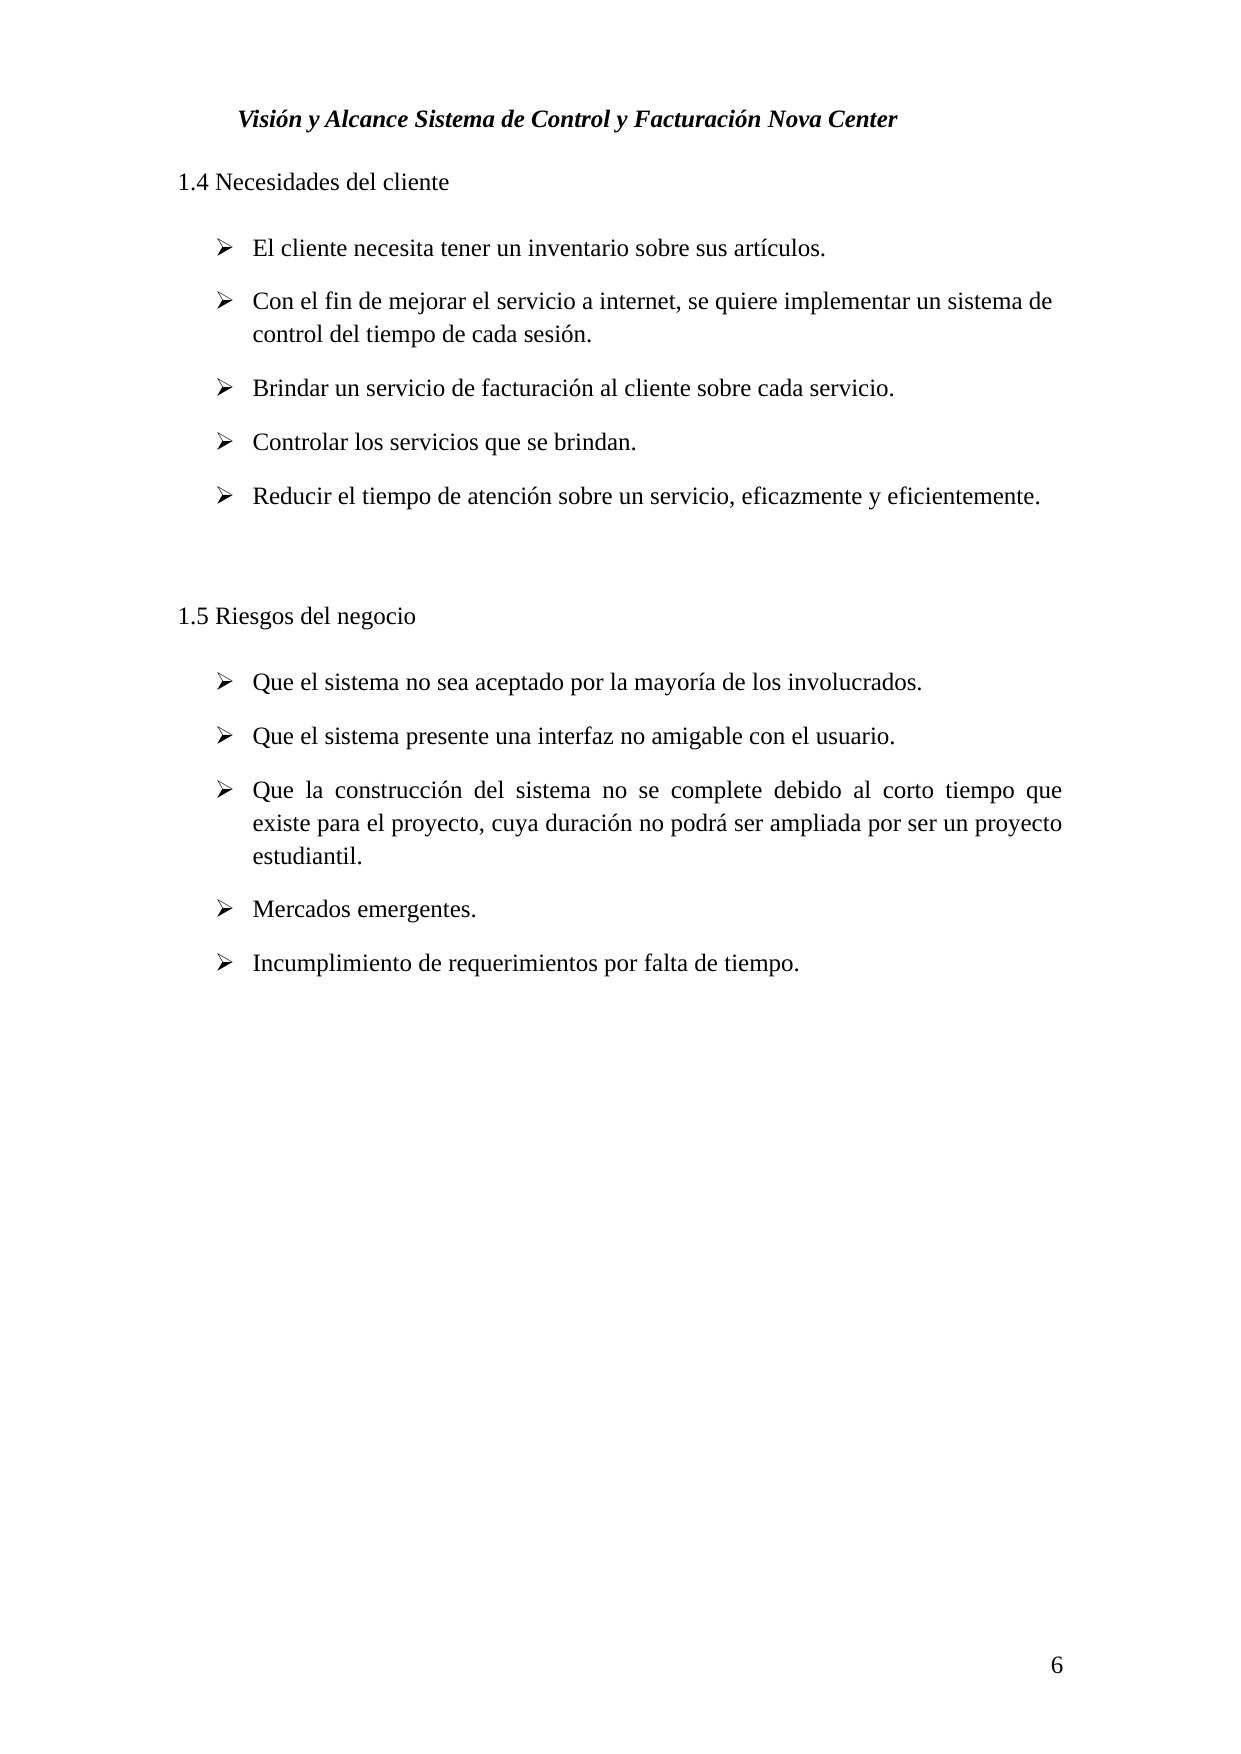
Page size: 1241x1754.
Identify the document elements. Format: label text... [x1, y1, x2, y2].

list Mercados emergentes. [215, 894, 1063, 923]
list Controlar los servicios que se brindan. [215, 427, 1063, 456]
list Incumplimiento de requerimientos por falta de tiempo. [215, 948, 1063, 977]
list Que el sistema presente una interfaz no amigable con el usuario. [215, 721, 1063, 749]
list El cliente necesita tener un inventario sobre sus artículos. [215, 233, 1063, 261]
list Reducir el tiempo de atención sobre un servicio, eficazmente y eficientemente. [215, 481, 1063, 510]
list Brindar un servicio de facturación al cliente sobre cada servicio. [215, 373, 1063, 402]
list Que la construcción del sistema no se complete debido al corto tiempo que existe para el proyecto, cuya duración no podrá ser ampliada por ser un proyecto estudiantil. [215, 775, 1063, 869]
text 1.4 Necesidades del cliente [177, 167, 1063, 195]
list Que el sistema no sea aceptado por la mayoría de los involucrados. [215, 667, 1063, 696]
list Con el fin de mejorar el servicio a internet, se quiere implementar un sistema de control del tiempo de cada sesión. [215, 286, 1063, 348]
text 1.5 Riesgos del negocio [177, 601, 1063, 630]
